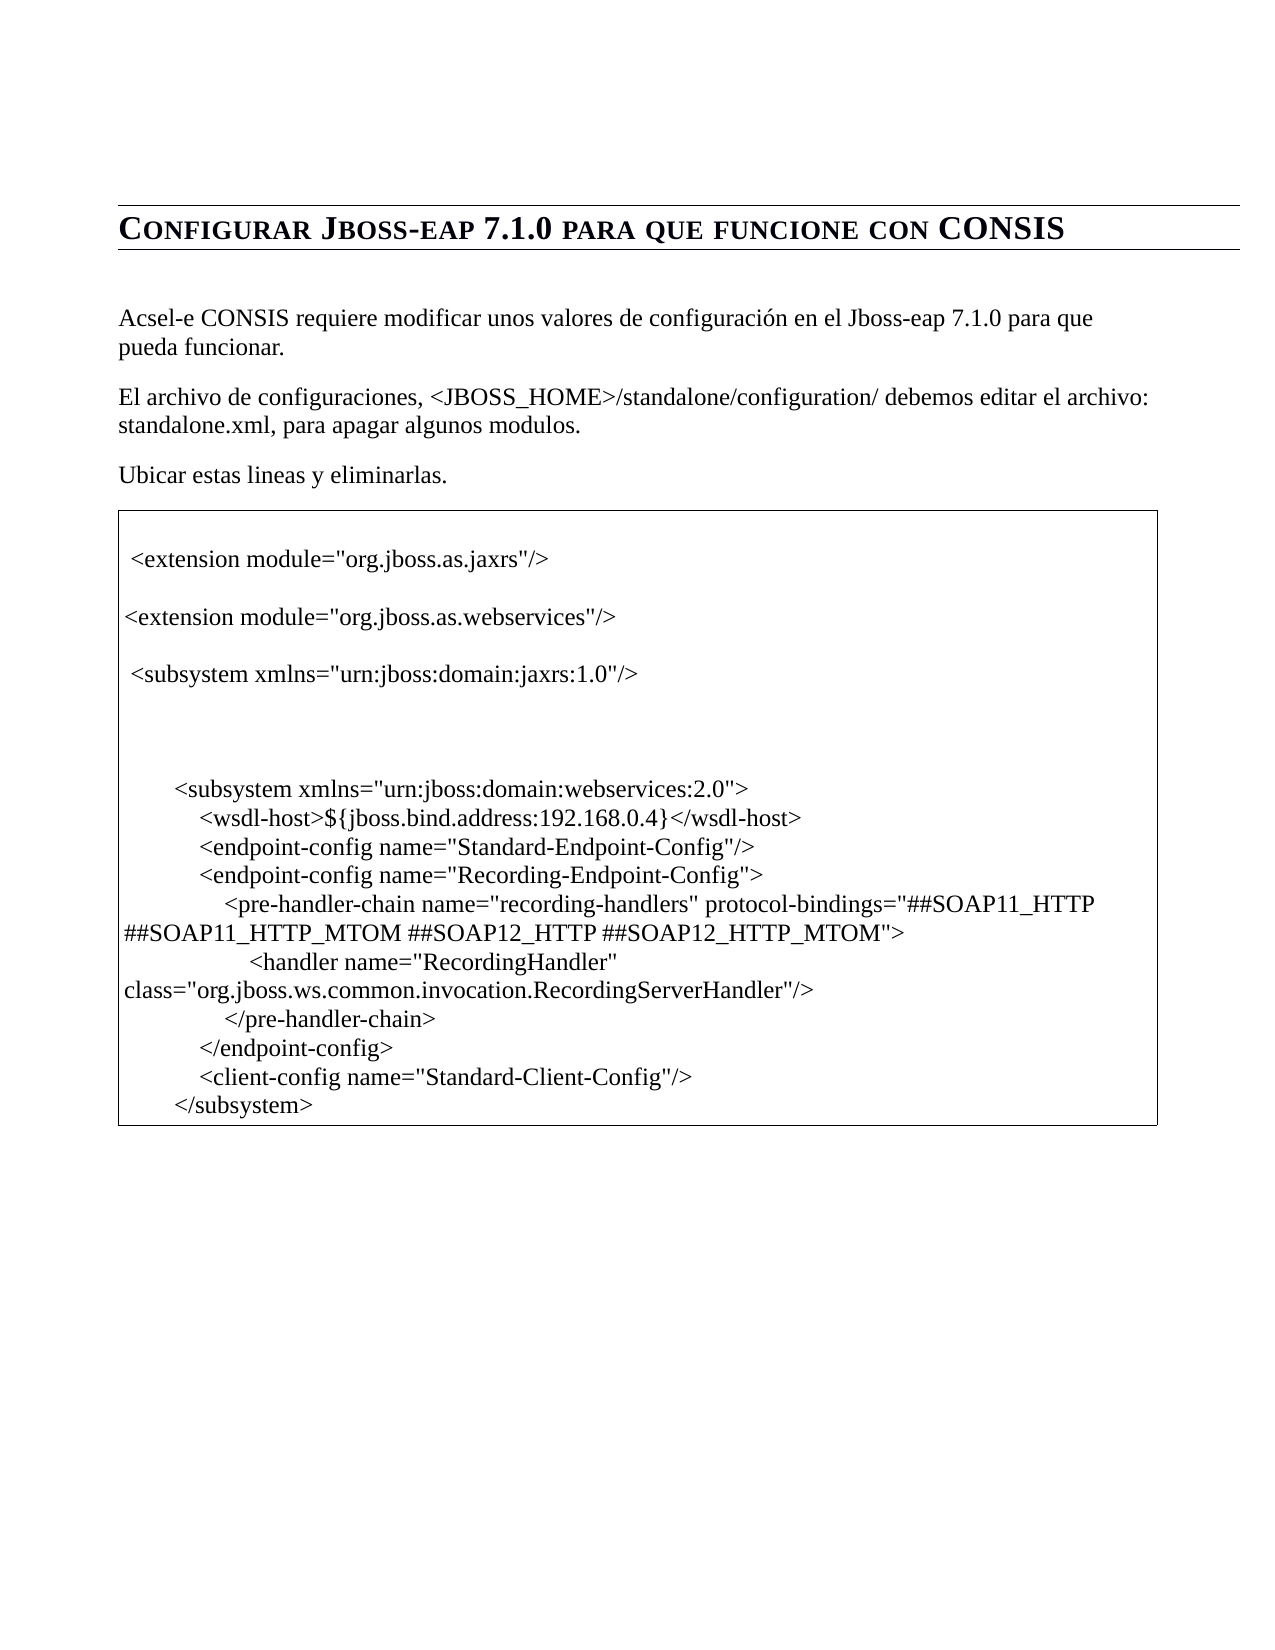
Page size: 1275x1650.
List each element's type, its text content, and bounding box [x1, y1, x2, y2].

text Acsel-e CONSIS requiere modificar unos valores de configuración en el Jboss-eap 7.1.0 para que pueda funcionar. [118, 303, 1157, 361]
subtitle Configurar Jboss-eap 7.1.0 para que funcione con CONSIS [118, 206, 1240, 249]
text Ubicar estas lineas y eliminarlas. [118, 460, 1157, 489]
table_header <extension module="org.jboss.as.jaxrs"/> <extension module="org.jboss.as.webservices"/> <subsystem xmlns="urn:jboss:domain:jaxrs:1.0"/> <subsystem xmlns="urn:jboss:domain:webservices:2.0"> <wsdl-host>${jboss.bind.address:192.168.0.4}</wsdl-host> <endpoint-config name="Standard-Endpoint-Config"/> <endpoint-config name="Recording-Endpoint-Config"> <pre-handler-chain name="recording-handlers" protocol-bindings="##SOAP11_HTTP ##SOAP11_HTTP_MTOM ##SOAP12_HTTP ##SOAP12_HTTP_MTOM"> <handler name="RecordingHandler" class="org.jboss.ws.common.invocation.RecordingServerHandler"/> </pre-handler-chain> </endpoint-config> <client-config name="Standard-Client-Config"/> </subsystem> [119, 511, 1157, 1125]
text El archivo de configuraciones, <JBOSS_HOME>/standalone/configuration/ debemos editar el archivo: standalone.xml, para apagar algunos modulos. [118, 382, 1157, 439]
